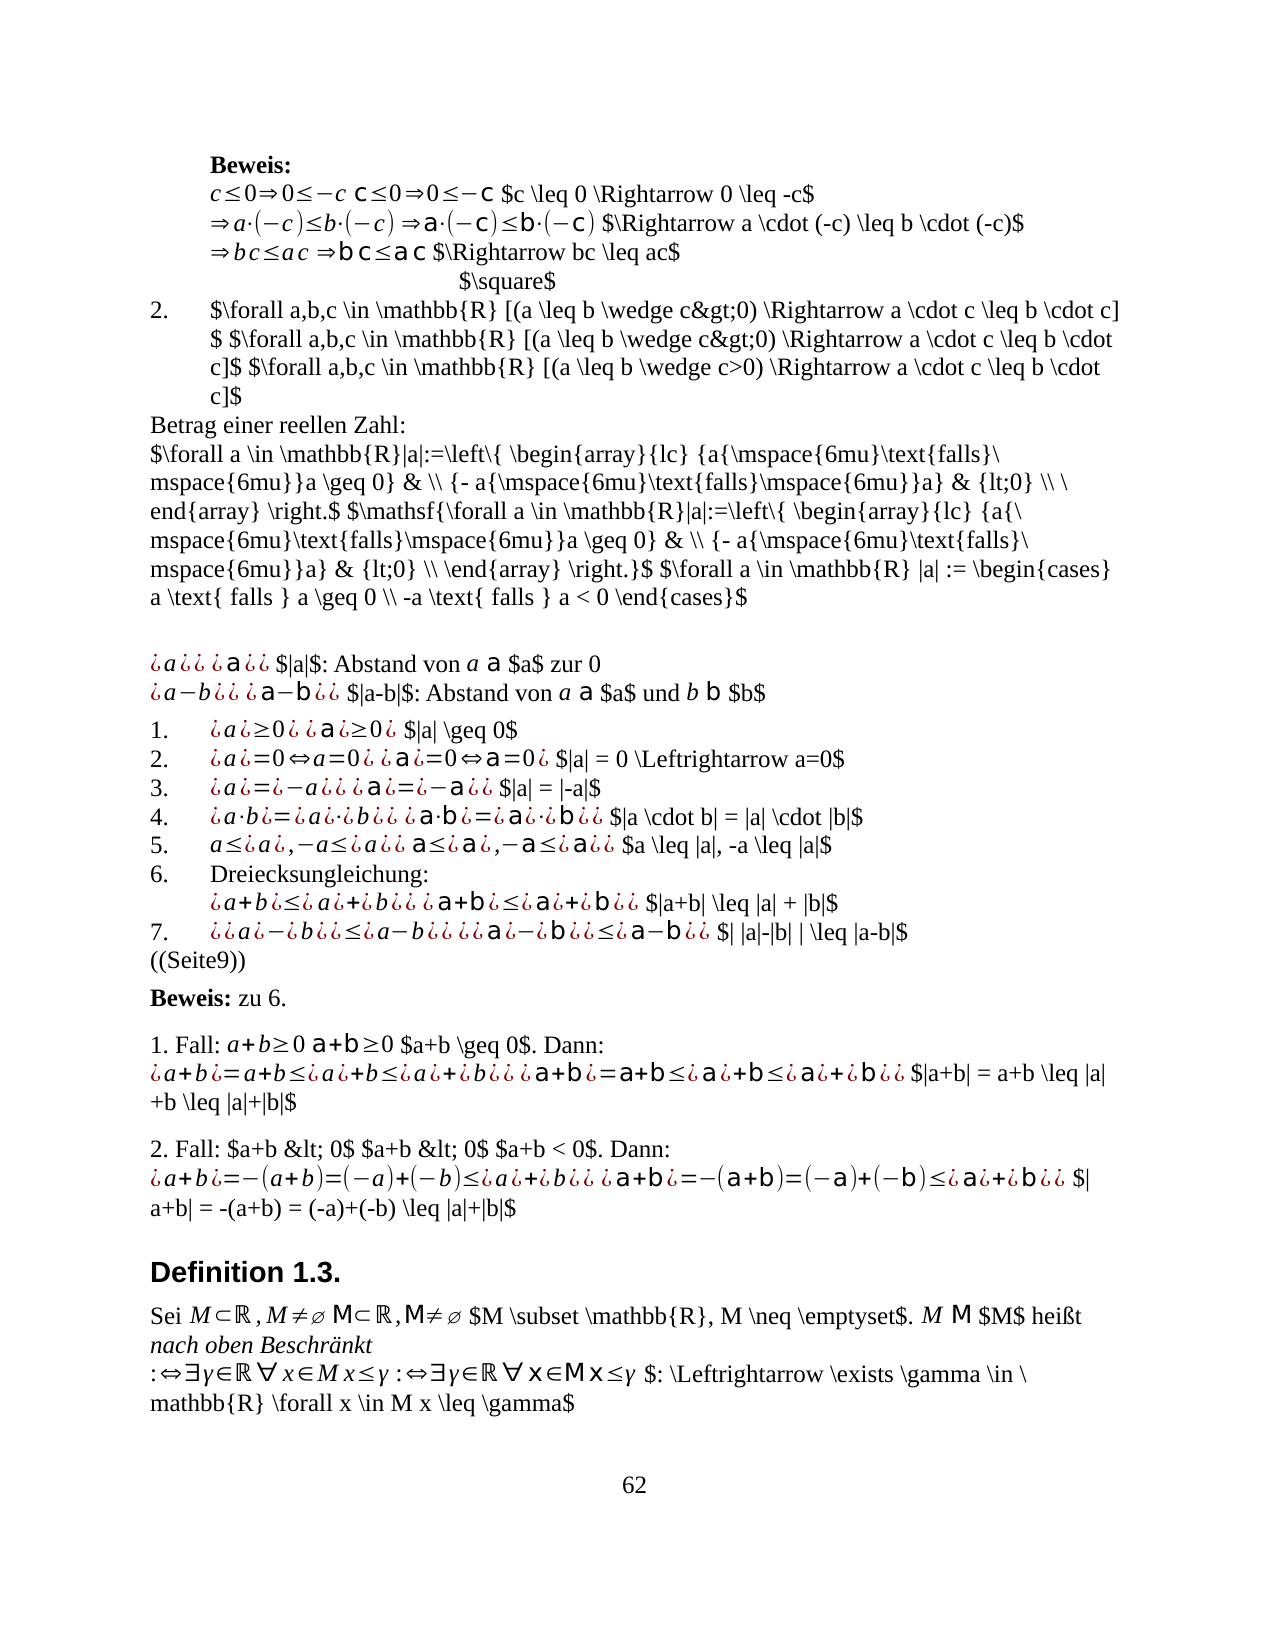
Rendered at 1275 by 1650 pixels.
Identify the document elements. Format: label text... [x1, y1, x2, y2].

text Sei $M \subset \mathbb{R}, M \neq \emptyset$. $M$ heißt nach oben Beschränkt $: \Leftrightarrow \exists \gamma \in \mathbb{R} \forall x \in M x \leq \gamma$ [150, 1301, 1125, 1416]
list $|a| \geq 0$ [150, 715, 1125, 744]
list $a \leq |a|, -a \leq |a|$ [150, 830, 1125, 859]
list $|a| = 0 \Leftrightarrow a=0$ [150, 744, 1125, 773]
text ((Seite9)) [150, 945, 1125, 974]
list $\forall a,b,c \in \mathbb{R} [(a \leq b \wedge c&gt;0) \Rightarrow a \cdot c \leq b \cdot c]$ $\forall a,b,c \in \mathbb{R} [(a \leq b \wedge c&gt;0) \Rightarrow a \cdot c \leq b \cdot c]$ $\forall a,b,c \in \mathbb{R} [(a \leq b \wedge c>0) \Rightarrow a \cdot c \leq b \cdot c]$ [150, 295, 1125, 410]
text 2. Fall: $a+b &lt; 0$ $a+b &lt; 0$ $a+b < 0$. Dann: $|a+b| = -(a+b) = (-a)+(-b) \leq |a|+|b|$ [150, 1134, 1125, 1221]
text $|a|$: Abstand von $a$ zur 0 $|a-b|$: Abstand von $a$ und $b$ [150, 649, 1125, 706]
list $| |a|-|b| | \leq |a-b|$ [150, 917, 1125, 945]
list $\forall a,b,c \in \mathbb{R} [a \leq b \wedge c \leq 0) \Rightarrow a \cdot c \leq b\cdot c]$ Beweis: $c \leq 0 \Rightarrow 0 \leq -c$ $\Rightarrow a \cdot (-c) \leq b \cdot (-c)$ $\Rightarrow bc \leq ac$ $\square$ [150, 150, 1125, 295]
subtitle Definition 1.3. [150, 1255, 1125, 1289]
text Betrag einer reellen Zahl: $\forall a \in \mathbb{R}|a|:=\left\{ \begin{array}{lc} {a{\mspace{6mu}\text{falls}\mspace{6mu}}a \geq 0} & \\ {- a{\mspace{6mu}\text{falls}\mspace{6mu}}a} & {lt;0} \\ \end{array} \right.$ $\mathsf{\forall a \in \mathbb{R}|a|:=\left\{ \begin{array}{lc} {a{\mspace{6mu}\text{falls}\mspace{6mu}}a \geq 0} & \\ {- a{\mspace{6mu}\text{falls}\mspace{6mu}}a} & {lt;0} \\ \end{array} \right.}$ $\forall a \in \mathbb{R} |a| := \begin{cases} a \text{ falls } a \geq 0 \\ -a \text{ falls } a < 0 \end{cases}$ [150, 410, 1125, 640]
text 1. Fall: $a+b \geq 0$. Dann: $|a+b| = a+b \leq |a|+b \leq |a|+|b|$ [150, 1030, 1125, 1116]
text Beweis: zu 6. [150, 983, 1125, 1012]
list $|a| = |-a|$ [150, 773, 1125, 802]
list Dreiecksungleichung: $|a+b| \leq |a| + |b|$ [150, 859, 1125, 917]
list $|a \cdot b| = |a| \cdot |b|$ [150, 802, 1125, 830]
